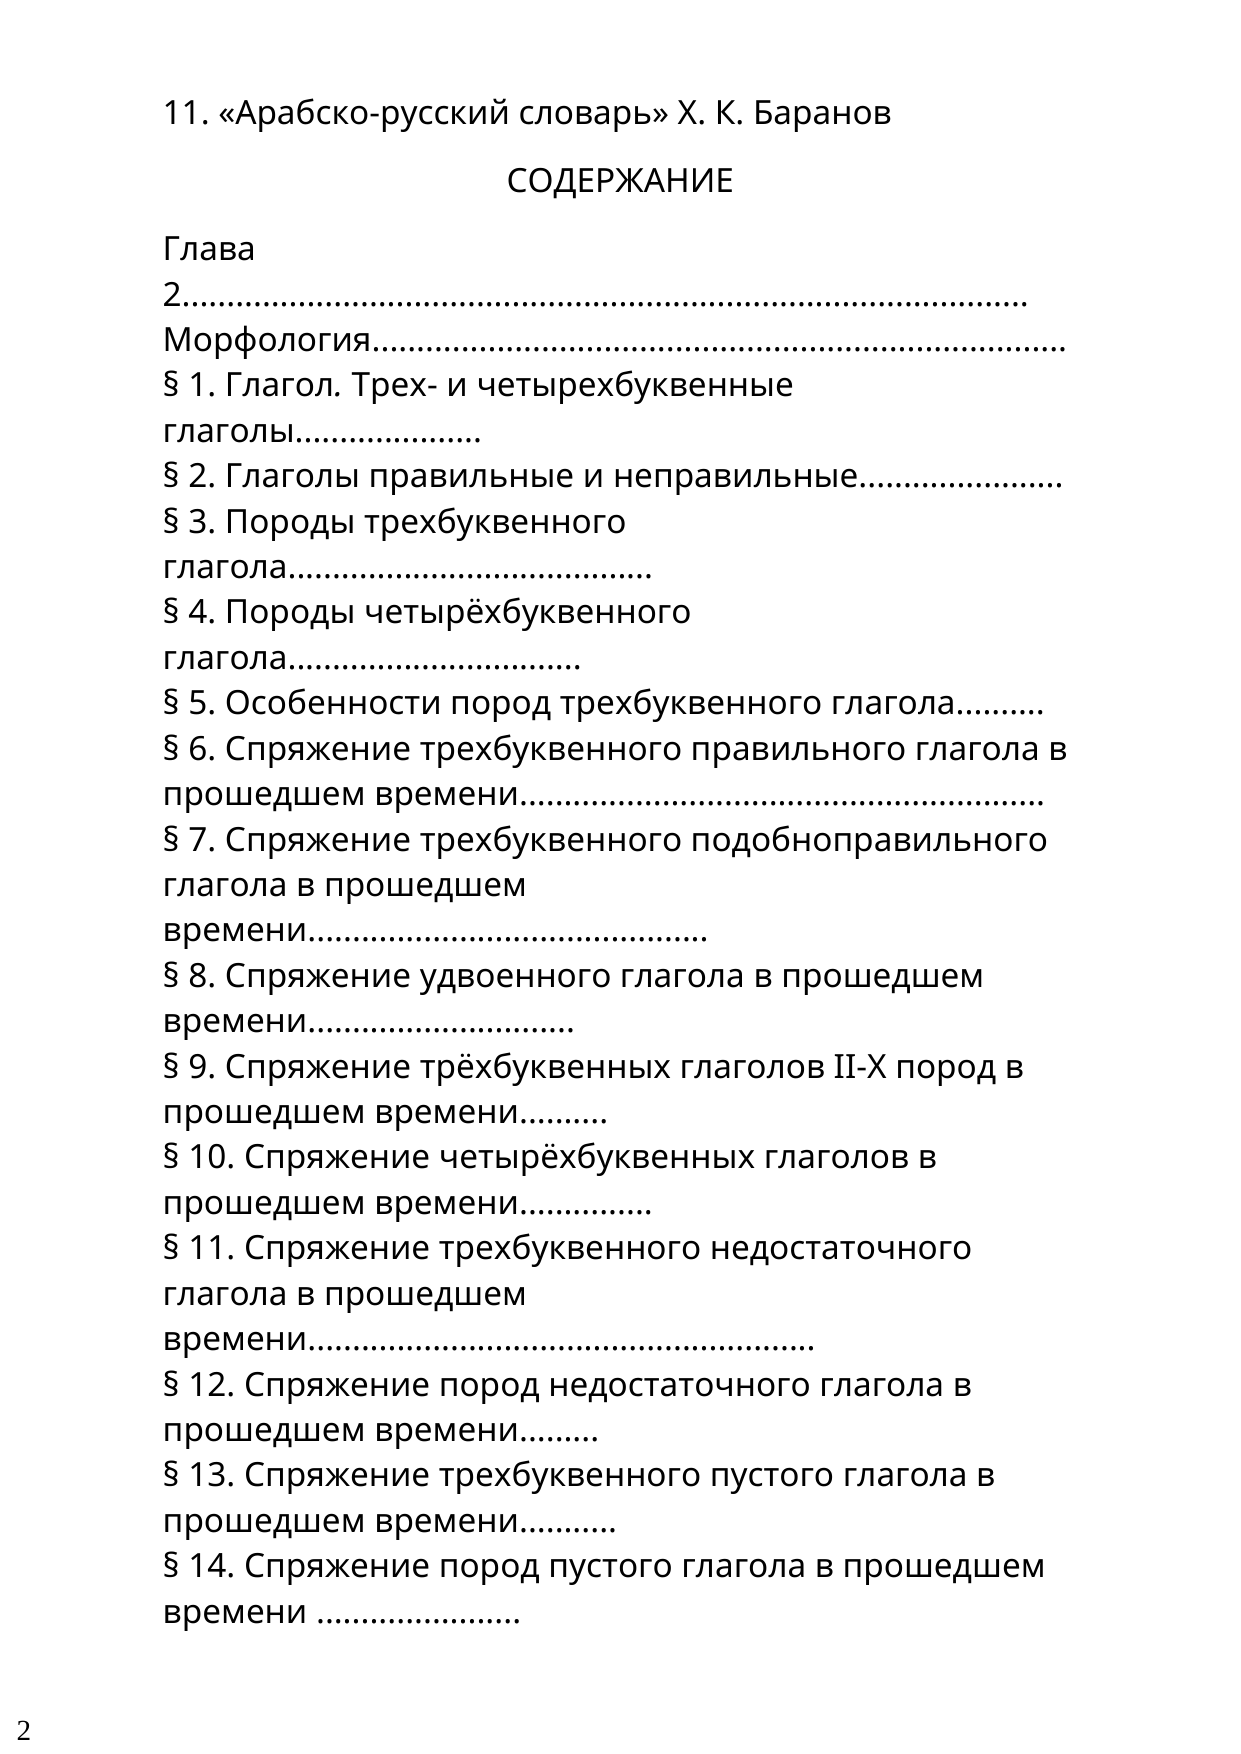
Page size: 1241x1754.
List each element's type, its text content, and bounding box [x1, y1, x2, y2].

text § 2. Глаголы правильные и неправильные....................... [162, 452, 1078, 497]
text § 7. Спряжение трехбуквенного подобноправильного глагола в прошедшем времени............................................. [162, 815, 1078, 952]
text § 12. Спряжение пород недостаточного глагола в прошедшем времени......... [162, 1360, 1078, 1451]
text § 3. Породы трехбуквенного глагола......................................... [162, 497, 1078, 588]
text § 4. Породы четырёхбуквенного глагола................................. [162, 588, 1078, 679]
text Морфология.............................................................................. [162, 316, 1078, 361]
text § 9. Спряжение трёхбуквенных глаголов II-X пород в прошедшем времени.......... [162, 1042, 1078, 1133]
text Глава 2............................................................................................... [162, 225, 1078, 316]
text § 14. Спряжение пород пустого глагола в прошедшем времени ....................... [162, 1542, 1078, 1633]
text § 10. Спряжение четырёхбуквенных глаголов в прошедшем времени............... [162, 1133, 1078, 1224]
text § 8. Спряжение удвоенного глагола в прошедшем времени.............................. [162, 952, 1078, 1042]
text § 13. Спряжение трехбуквенного пустого глагола в прошедшем времени........... [162, 1451, 1078, 1542]
text § 11. Спряжение трехбуквенного недостаточного глагола в прошедшем времени......................................................... [162, 1224, 1078, 1360]
text § 6. Спряжение трехбуквенного правильного глагола в прошедшем времени........................................................... [162, 724, 1078, 815]
subtitle СОДЕРЖАНИЕ [162, 157, 1078, 202]
text § 5. Особенности пород трехбуквенного глагола.......... [162, 679, 1078, 724]
text § 1. Глагол. Трех- и четырехбуквенные глаголы..................... [162, 361, 1078, 452]
text 11. «Арабско-русский словарь» Х. К. Баранов [162, 89, 1078, 134]
